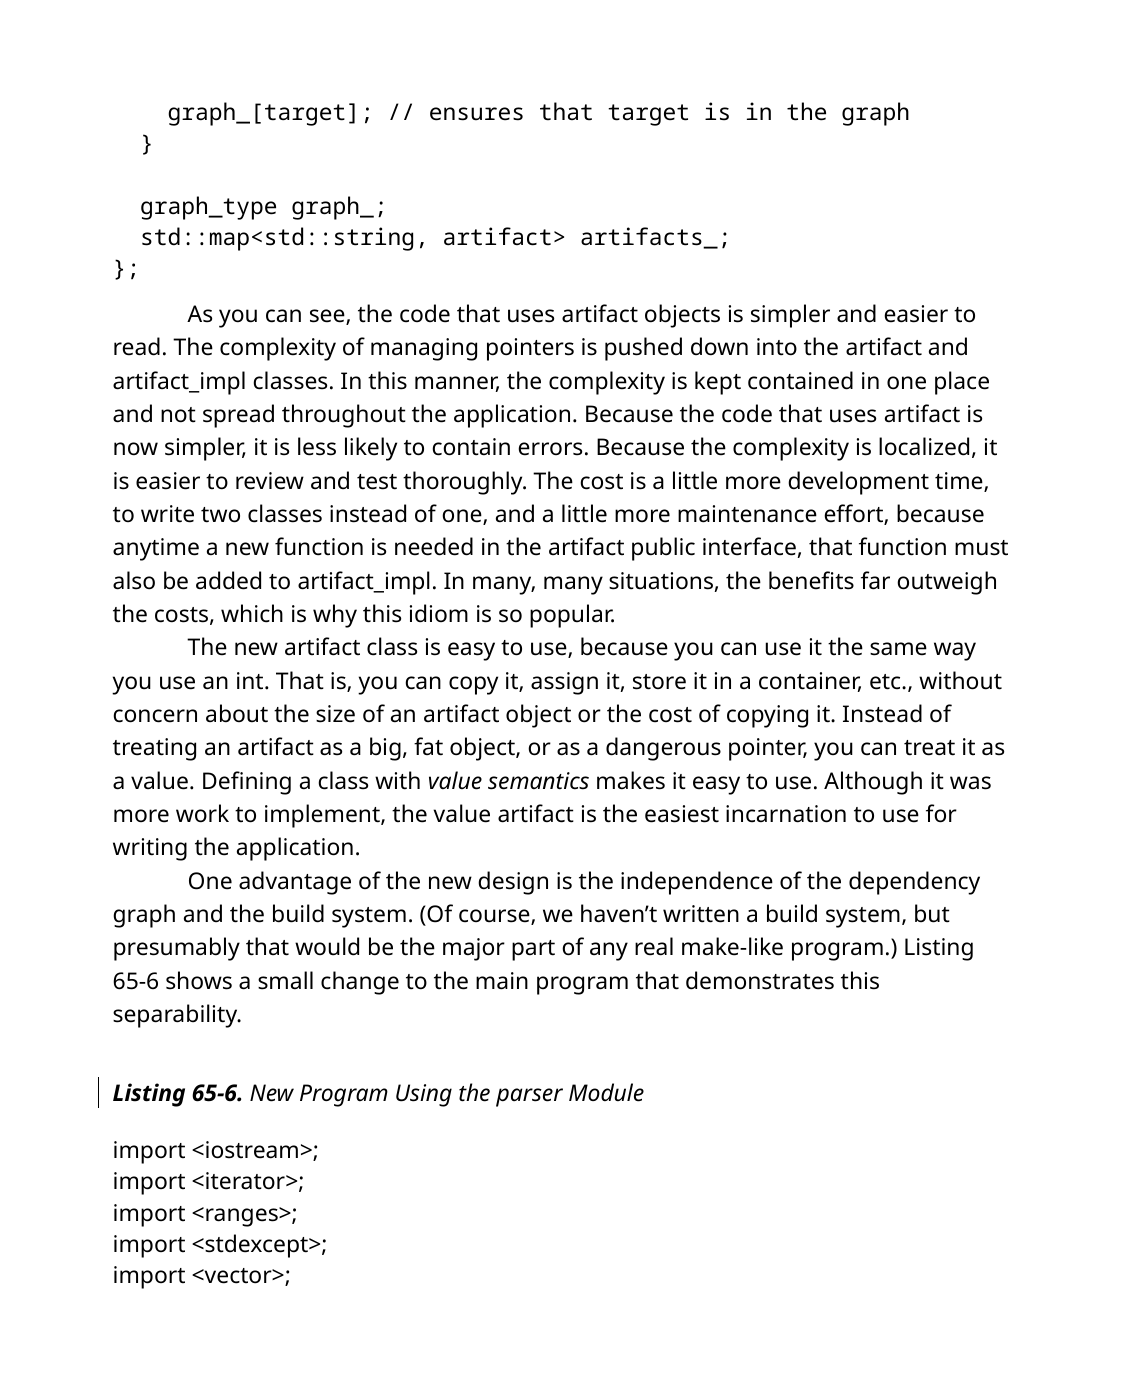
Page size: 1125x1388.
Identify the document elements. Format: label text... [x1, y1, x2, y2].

text One advantage of the new design is the independence of the dependency graph and the build system. (Of course, we haven’t written a build system, but presumably that would be the major part of any real make-like program.) Listing 65-6 shows a small change to the main program that demonstrates this separability. [112, 863, 1012, 1029]
text import <iostream>; [112, 1134, 1012, 1165]
text std::map<std::string, artifact> artifacts_; [112, 221, 1012, 252]
text graph_[target]; // ensures that target is in the graph [112, 96, 1012, 127]
text import <iterator>; [112, 1165, 1012, 1196]
text import <vector>; [112, 1259, 1012, 1290]
text Listing 65-6. New Program Using the parser Module [112, 1077, 1012, 1108]
text import <stdexcept>; [112, 1228, 1012, 1259]
text } [112, 127, 1012, 158]
text import <ranges>; [112, 1196, 1012, 1228]
text As you can see, the code that uses artifact objects is simpler and easier to read. The complexity of managing pointers is pushed down into the artifact and artifact_impl classes. In this manner, the complexity is kept contained in one place and not spread throughout the application. Because the code that uses artifact is now simpler, it is less likely to contain errors. Because the complexity is localized, it is easier to review and test thoroughly. The cost is a little more development time, to write two classes instead of one, and a little more maintenance effort, because anytime a new function is needed in the artifact public interface, that function must also be added to artifact_impl. In many, many situations, the benefits far outweigh the costs, which is why this idiom is so popular. [112, 296, 1012, 629]
text graph_type graph_; [112, 190, 1012, 221]
text }; [112, 252, 1012, 283]
text The new artifact class is easy to use, because you can use it the same way you use an int. That is, you can copy it, assign it, store it in a container, etc., without concern about the size of an artifact object or the cost of copying it. Instead of treating an artifact as a big, fat object, or as a dangerous pointer, you can treat it as a value. Defining a class with value semantics makes it easy to use. Although it was more work to implement, the value artifact is the easiest incarnation to use for writing the application. [112, 629, 1012, 863]
